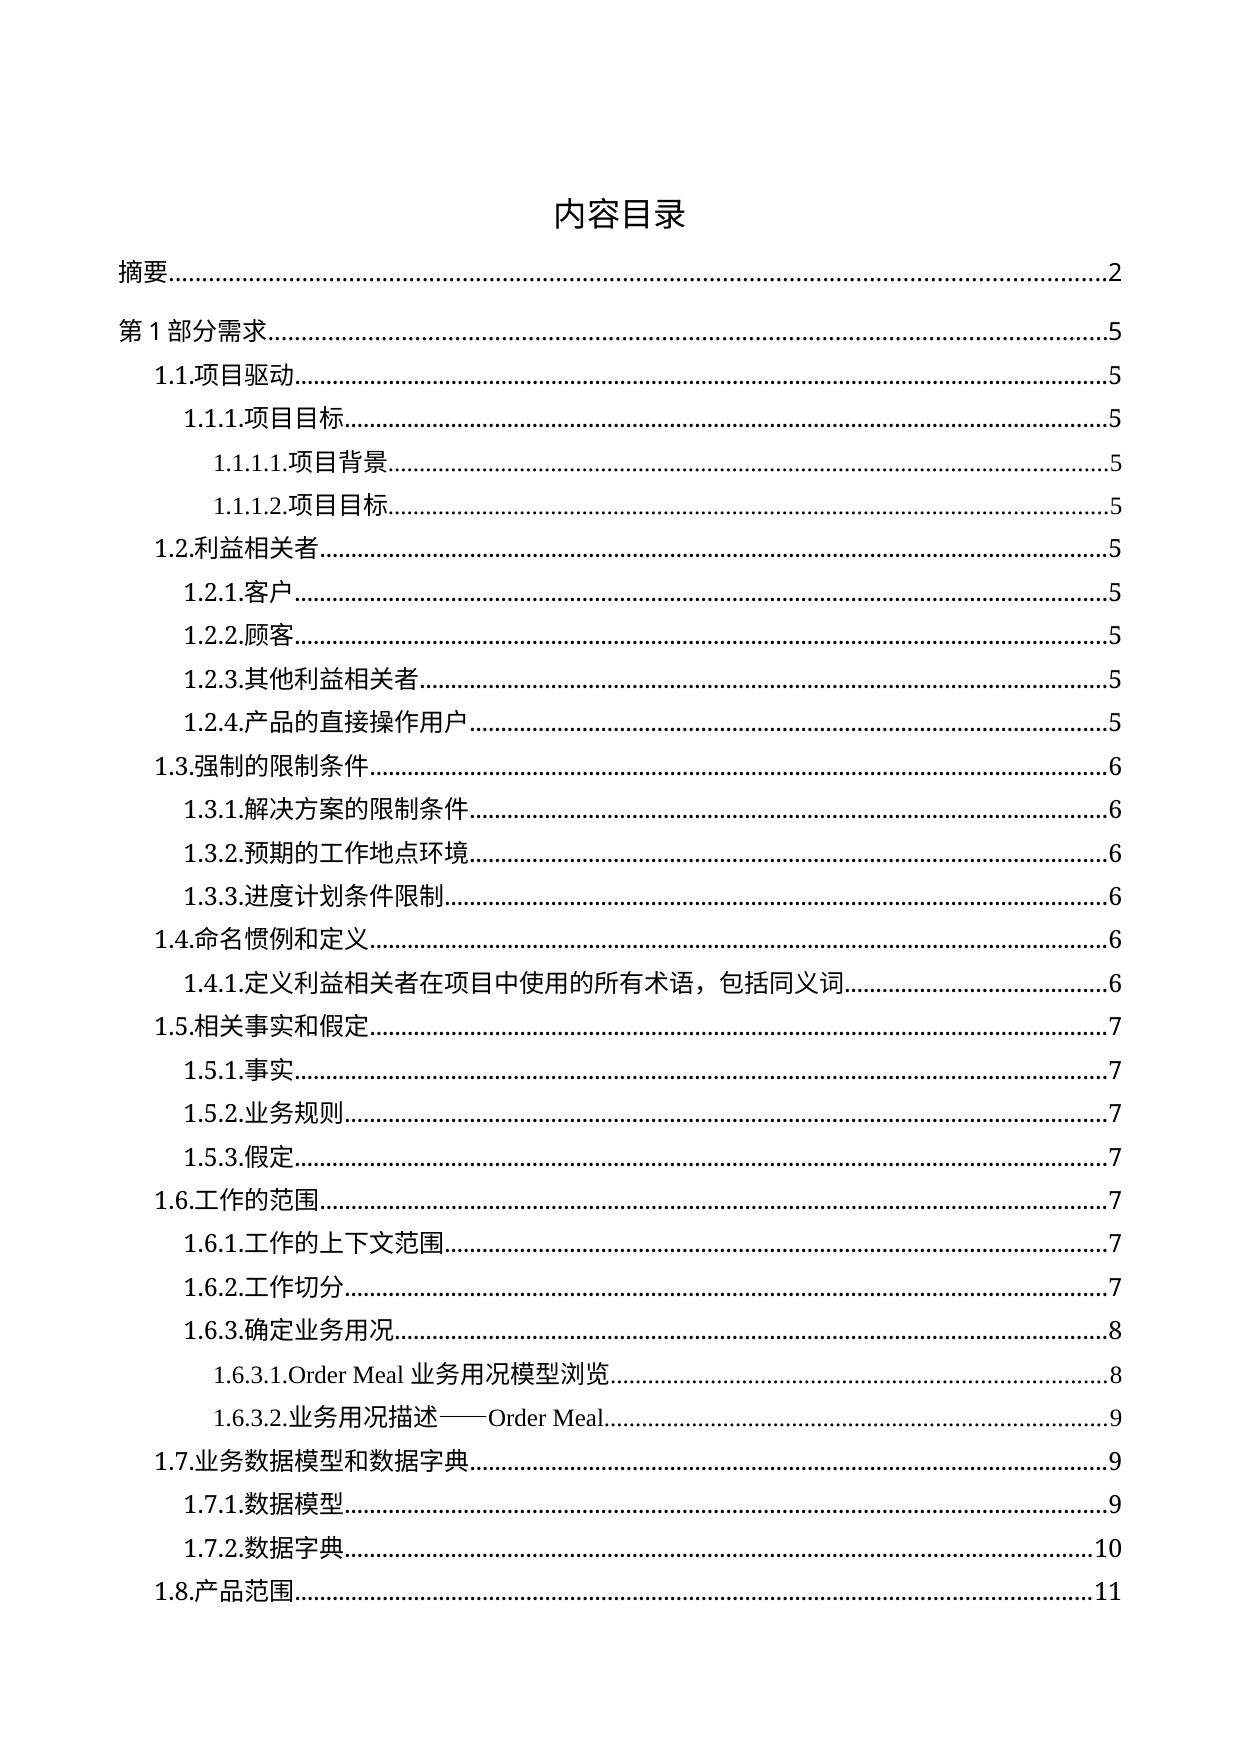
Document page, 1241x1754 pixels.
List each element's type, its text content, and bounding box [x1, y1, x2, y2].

text 1.6.3.2.业务用况描述——Order Meal 9 [207, 1398, 1122, 1434]
text 1.4.命名惯例和定义 6 [148, 920, 1122, 956]
text 1.3.1.解决方案的限制条件 6 [177, 789, 1122, 826]
text 1.6.1.工作的上下文范围 7 [177, 1224, 1122, 1260]
text 1.4.1.定义利益相关者在项目中使用的所有术语，包括同义词 6 [177, 963, 1122, 999]
text 1.2.利益相关者 5 [148, 529, 1122, 565]
text 1.5.2.业务规则 7 [177, 1094, 1122, 1130]
text 1.2.2.顾客 5 [177, 616, 1122, 652]
text 1.6.3.确定业务用况 8 [177, 1311, 1122, 1347]
text 1.5.相关事实和假定 7 [148, 1007, 1122, 1043]
text 1.2.1.客户 5 [177, 572, 1122, 609]
text 1.7.1.数据模型 9 [177, 1484, 1122, 1521]
text 第1部分需求 5 [118, 312, 1122, 348]
text 1.5.1.事实 7 [177, 1050, 1122, 1086]
text 1.7.2.数据字典 10 [177, 1528, 1122, 1564]
subtitle 内容目录 [118, 188, 1122, 236]
text 1.1.1.项目目标 5 [177, 399, 1122, 435]
text 1.2.3.其他利益相关者 5 [177, 659, 1122, 696]
text 1.8.产品范围 11 [148, 1571, 1122, 1608]
text 1.6.工作的范围 7 [148, 1181, 1122, 1217]
text 1.5.3.假定 7 [177, 1137, 1122, 1173]
text 摘要 2 [118, 252, 1122, 288]
text 1.7.业务数据模型和数据字典 9 [148, 1441, 1122, 1477]
text 1.1.1.1.项目背景 5 [207, 442, 1122, 478]
text 1.1.1.2.项目目标 5 [207, 486, 1122, 522]
text 1.6.3.1.Order Meal 业务用况模型浏览 8 [207, 1354, 1122, 1391]
text 1.3.强制的限制条件 6 [148, 746, 1122, 782]
text 1.6.2.工作切分 7 [177, 1267, 1122, 1304]
text 1.1.项目驱动 5 [148, 355, 1122, 391]
text 1.3.3.进度计划条件限制 6 [177, 876, 1122, 913]
text 1.2.4.产品的直接操作用户 5 [177, 703, 1122, 739]
text 1.3.2.预期的工作地点环境 6 [177, 833, 1122, 869]
